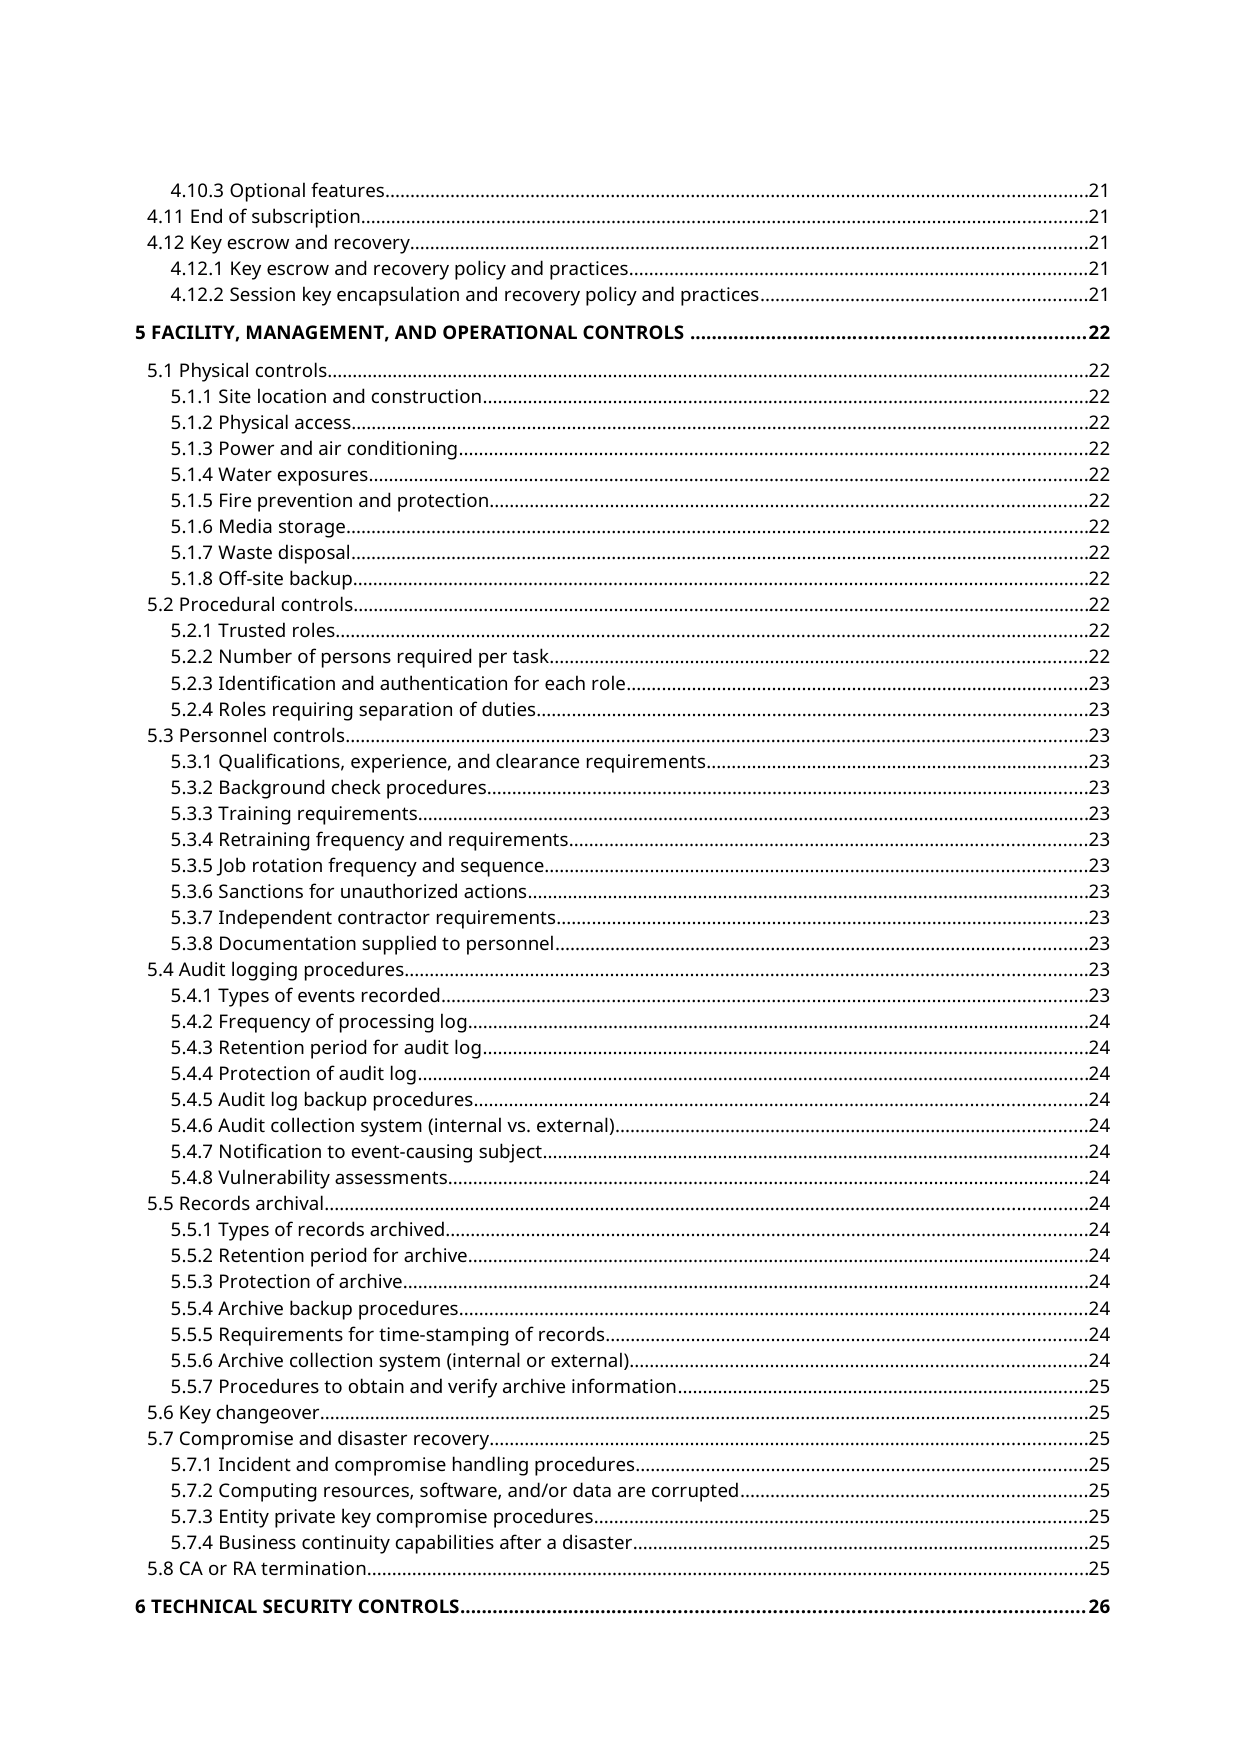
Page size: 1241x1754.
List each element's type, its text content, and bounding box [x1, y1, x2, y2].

text 5 FACILITY, MANAGEMENT, AND OPERATIONAL CONTROLS 22 [130, 319, 1110, 345]
text 5.5.7 Procedures to obtain and verify archive information 25 [165, 1372, 1110, 1398]
text 5.3.1 Qualifications, experience, and clearance requirements 23 [165, 747, 1110, 773]
text 5.2.1 Trusted roles 22 [165, 617, 1110, 643]
text 5.3.4 Retraining frequency and requirements 23 [165, 826, 1110, 852]
text 5.5.1 Types of records archived 24 [165, 1216, 1110, 1242]
text 5.1.7 Waste disposal 22 [165, 539, 1110, 565]
text 5.5.3 Protection of archive 24 [165, 1268, 1110, 1294]
text 5.2 Procedural controls 22 [142, 591, 1110, 617]
text 5.2.2 Number of persons required per task 22 [165, 643, 1110, 669]
text 5.1.4 Water exposures 22 [165, 461, 1110, 487]
text 5.2.3 Identification and authentication for each role 23 [165, 669, 1110, 695]
text 5.4.6 Audit collection system (internal vs. external) 24 [165, 1112, 1110, 1138]
text 4.12.1 Key escrow and recovery policy and practices 21 [165, 255, 1110, 281]
text 5.5.5 Requirements for time-stamping of records 24 [165, 1320, 1110, 1346]
text 6 TECHNICAL SECURITY CONTROLS 26 [130, 1593, 1110, 1619]
text 5.1.5 Fire prevention and protection 22 [165, 487, 1110, 513]
text 5.3.2 Background check procedures 23 [165, 773, 1110, 799]
text 5.3.8 Documentation supplied to personnel 23 [165, 930, 1110, 956]
text 5.2.4 Roles requiring separation of duties 23 [165, 695, 1110, 721]
text 5.7.2 Computing resources, software, and/or data are corrupted 25 [165, 1477, 1110, 1503]
text 5.4 Audit logging procedures 23 [142, 956, 1110, 982]
text 4.12 Key escrow and recovery 21 [142, 229, 1110, 255]
text 4.10.3 Optional features 21 [165, 177, 1110, 203]
text 5.1.3 Power and air conditioning 22 [165, 435, 1110, 461]
text 5.1.1 Site location and construction 22 [165, 383, 1110, 409]
text 5.6 Key changeover 25 [142, 1398, 1110, 1424]
text 4.11 End of subscription 21 [142, 203, 1110, 229]
text 5.1.8 Off-site backup 22 [165, 565, 1110, 591]
text 5.4.7 Notification to event-causing subject 24 [165, 1138, 1110, 1164]
text 5.5.4 Archive backup procedures 24 [165, 1294, 1110, 1320]
text 5.3 Personnel controls 23 [142, 721, 1110, 747]
text 5.7.4 Business continuity capabilities after a disaster 25 [165, 1529, 1110, 1555]
text 5.4.2 Frequency of processing log 24 [165, 1008, 1110, 1034]
text 5.3.6 Sanctions for unauthorized actions 23 [165, 878, 1110, 904]
text 5.4.3 Retention period for audit log 24 [165, 1034, 1110, 1060]
text 4.12.2 Session key encapsulation and recovery policy and practices 21 [165, 281, 1110, 307]
text 5.1.2 Physical access 22 [165, 409, 1110, 435]
text 5.1 Physical controls 22 [142, 357, 1110, 383]
text 5.8 CA or RA termination 25 [142, 1555, 1110, 1581]
text 5.4.1 Types of events recorded 23 [165, 982, 1110, 1008]
text 5.5.2 Retention period for archive 24 [165, 1242, 1110, 1268]
text 5.3.3 Training requirements 23 [165, 799, 1110, 826]
text 5.5.6 Archive collection system (internal or external) 24 [165, 1346, 1110, 1372]
text 5.3.7 Independent contractor requirements 23 [165, 904, 1110, 930]
text 5.4.4 Protection of audit log 24 [165, 1060, 1110, 1086]
text 5.4.5 Audit log backup procedures 24 [165, 1086, 1110, 1112]
text 5.7.3 Entity private key compromise procedures 25 [165, 1503, 1110, 1529]
text 5.7 Compromise and disaster recovery 25 [142, 1424, 1110, 1451]
text 5.4.8 Vulnerability assessments 24 [165, 1164, 1110, 1190]
text 5.5 Records archival 24 [142, 1190, 1110, 1216]
text 5.3.5 Job rotation frequency and sequence 23 [165, 852, 1110, 878]
text 5.1.6 Media storage 22 [165, 513, 1110, 539]
text 5.7.1 Incident and compromise handling procedures 25 [165, 1451, 1110, 1477]
